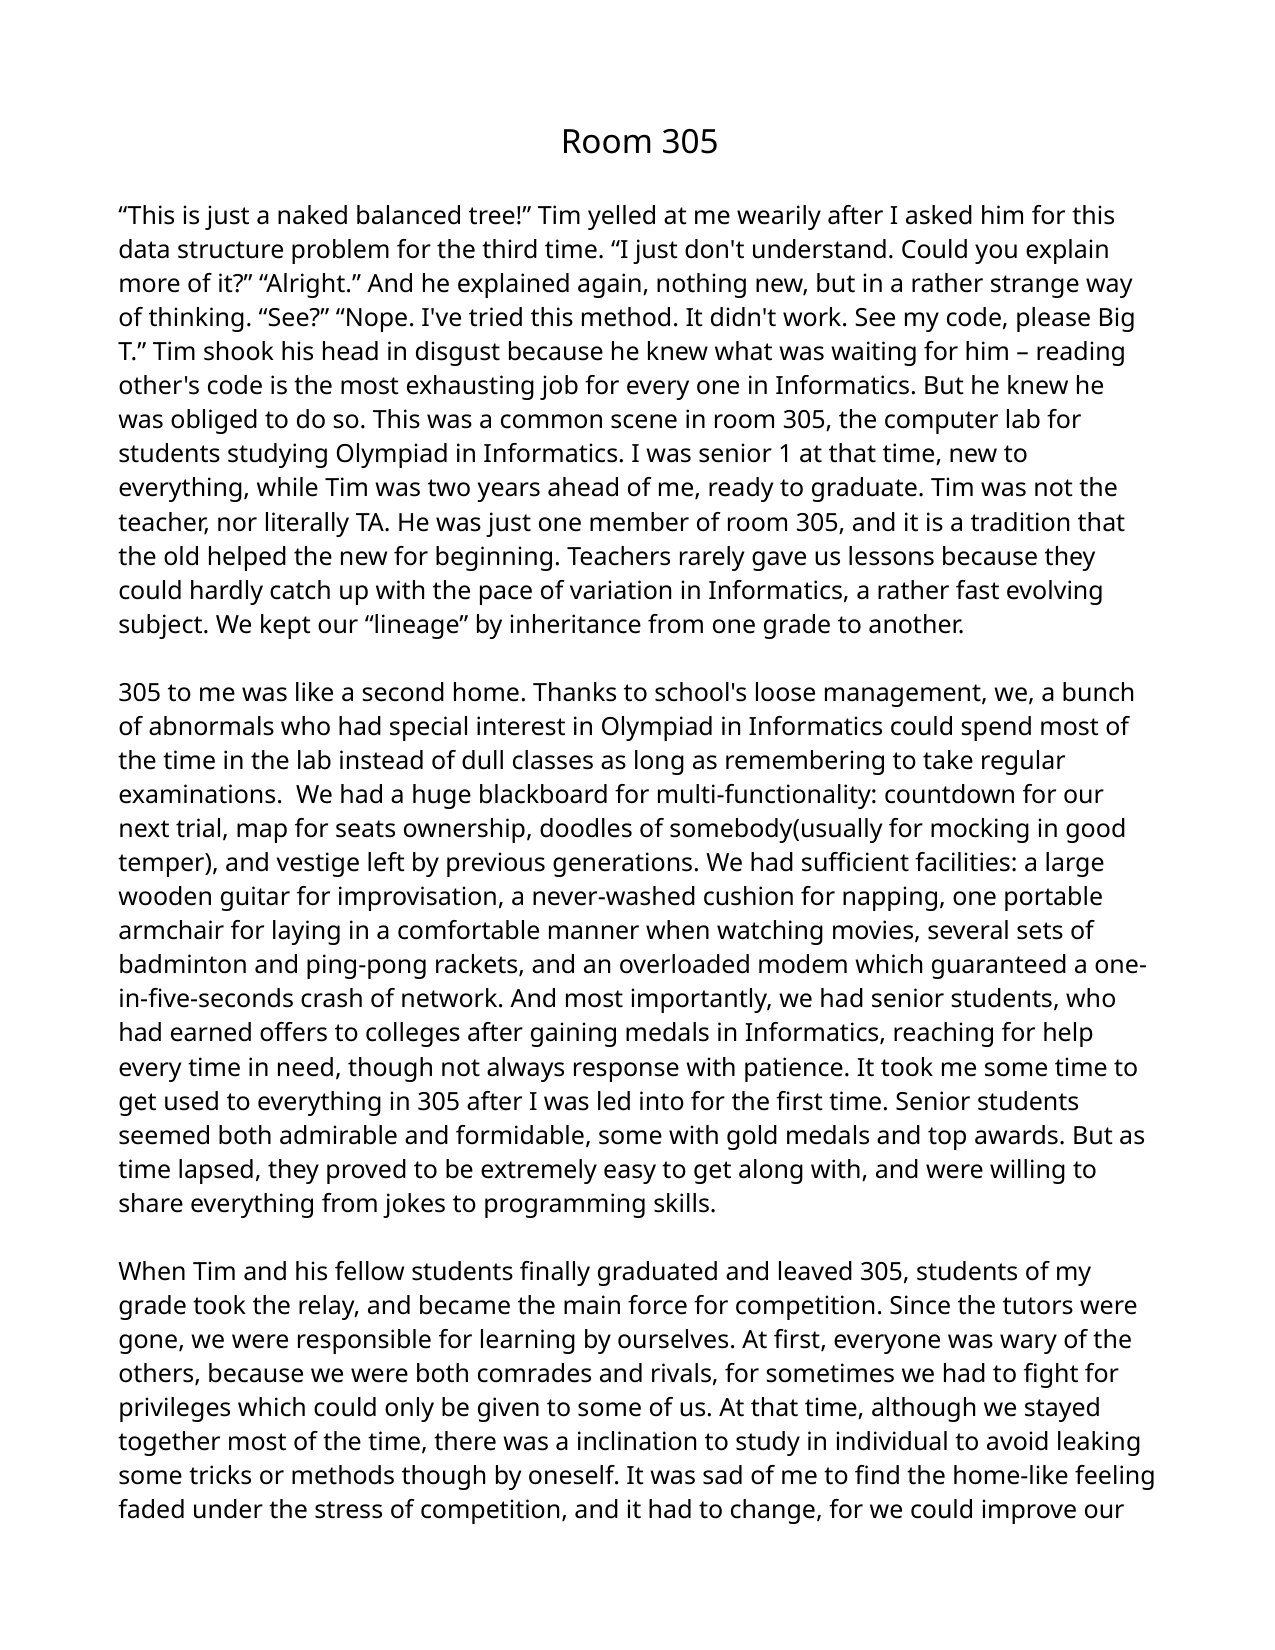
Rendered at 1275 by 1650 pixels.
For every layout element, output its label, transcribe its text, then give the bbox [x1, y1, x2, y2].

list Room 305 [87, 118, 1157, 163]
text “This is just a naked balanced tree!” Tim yelled at me wearily after I asked him for this data structure problem for the third time. “I just don't understand. Could you explain more of it?” “Alright.” And he explained again, nothing new, but in a rather strange way of thinking. “See?” “Nope. I've tried this method. It didn't work. See my code, please Big T.” Tim shook his head in disgust because he knew what was waiting for him – reading other's code is the most exhausting job for every one in Informatics. But he knew he was obliged to do so. This was a common scene in room 305, the computer lab for students studying Olympiad in Informatics. I was senior 1 at that time, new to everything, while Tim was two years ahead of me, ready to graduate. Tim was not the teacher, nor literally TA. He was just one member of room 305, and it is a tradition that the old helped the new for beginning. Teachers rarely gave us lessons because they could hardly catch up with the pace of variation in Informatics, a rather fast evolving subject. We kept our “lineage” by inheritance from one grade to another. [118, 198, 1157, 640]
text 305 to me was like a second home. Thanks to school's loose management, we, a bunch of abnormals who had special interest in Olympiad in Informatics could spend most of the time in the lab instead of dull classes as long as remembering to take regular examinations. We had a huge blackboard for multi-functionality: countdown for our next trial, map for seats ownership, doodles of somebody(usually for mocking in good temper), and vestige left by previous generations. We had sufficient facilities: a large wooden guitar for improvisation, a never-washed cushion for napping, one portable armchair for laying in a comfortable manner when watching movies, several sets of badminton and ping-pong rackets, and an overloaded modem which guaranteed a one-in-five-seconds crash of network. And most importantly, we had senior students, who had earned offers to colleges after gaining medals in Informatics, reaching for help every time in need, though not always response with patience. It took me some time to get used to everything in 305 after I was led into for the first time. Senior students seemed both admirable and formidable, some with gold medals and top awards. But as time lapsed, they proved to be extremely easy to get along with, and were willing to share everything from jokes to programming skills. [118, 674, 1157, 1219]
text When Tim and his fellow students finally graduated and leaved 305, students of my grade took the relay, and became the main force for competition. Since the tutors were gone, we were responsible for learning by ourselves. At first, everyone was wary of the others, because we were both comrades and rivals, for sometimes we had to fight for privileges which could only be given to some of us. At that time, although we stayed together most of the time, there was a inclination to study in individual to avoid leaking some tricks or methods though by oneself. It was sad of me to find the home-like feeling faded under the stress of competition, and it had to change, for we could improve our [118, 1253, 1157, 1526]
